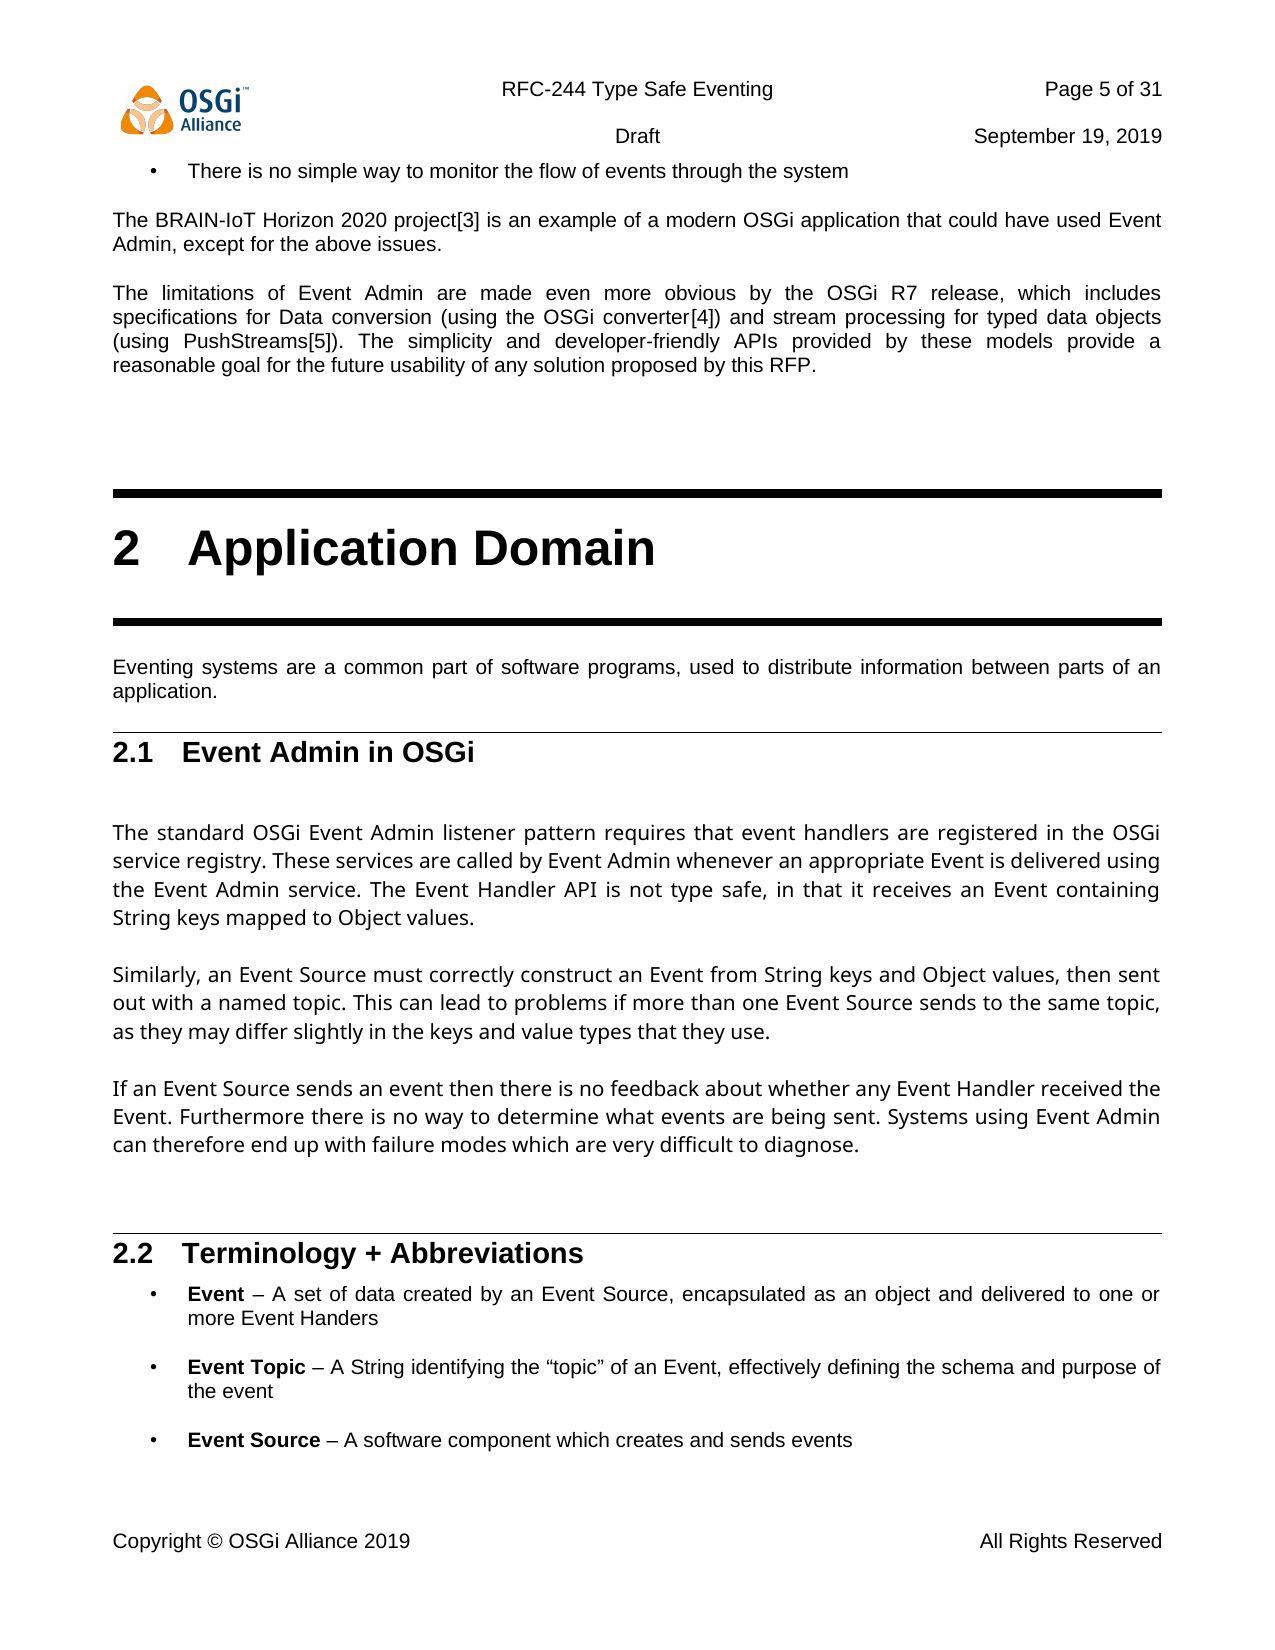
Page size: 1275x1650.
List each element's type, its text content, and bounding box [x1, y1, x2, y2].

list Event Source – A software component which creates and sends events [150, 1428, 1162, 1452]
subtitle Event Admin in OSGi [112, 733, 1162, 769]
list There is no simple way to monitor the flow of events through the system [150, 159, 1162, 183]
text The limitations of Event Admin are made even more obvious by the OSGi R7 release, which includes specifications for Data conversion (using the OSGi converter[4].) and stream processing for typed data objects (using PushStreams[5].). The simplicity and developer-friendly APIs provided by these models provide a reasonable goal for the future usability of any solution proposed by this RFP. [112, 281, 1162, 377]
list Event – A set of data created by an Event Source, encapsulated as an object and delivered to one or more Event Handers [150, 1282, 1162, 1330]
text The standard OSGi Event Admin listener pattern requires that event handlers are registered in the OSGi service registry. These services are called by Event Admin whenever an appropriate Event is delivered using the Event Admin service. The Event Handler API is not type safe, in that it receives an Event containing String keys mapped to Object values. [112, 818, 1162, 932]
text Similarly, an Event Source must correctly construct an Event from String keys and Object values, then sent out with a named topic. This can lead to problems if more than one Event Source sends to the same topic, as they may differ slightly in the keys and value types that they use. [112, 960, 1162, 1045]
text The BRAIN-IoT Horizon 2020 project[3]. is an example of a modern OSGi application that could have used Event Admin, except for the above issues. [112, 208, 1162, 256]
text If an Event Source sends an event then there is no feedback about whether any Event Handler received the Event. Furthermore there is no way to determine what events are being sent. Systems using Event Admin can therefore end up with failure modes which are very difficult to diagnose. [112, 1074, 1162, 1159]
subtitle Application Domain [112, 490, 1162, 626]
text Eventing systems are a common part of software programs, used to distribute information between parts of an application. [112, 655, 1162, 703]
picture [113, 78, 257, 142]
subtitle Terminology + Abbreviations [112, 1234, 1162, 1269]
list Event Topic – A String identifying the “topic” of an Event, effectively defining the schema and purpose of the event [150, 1355, 1162, 1403]
